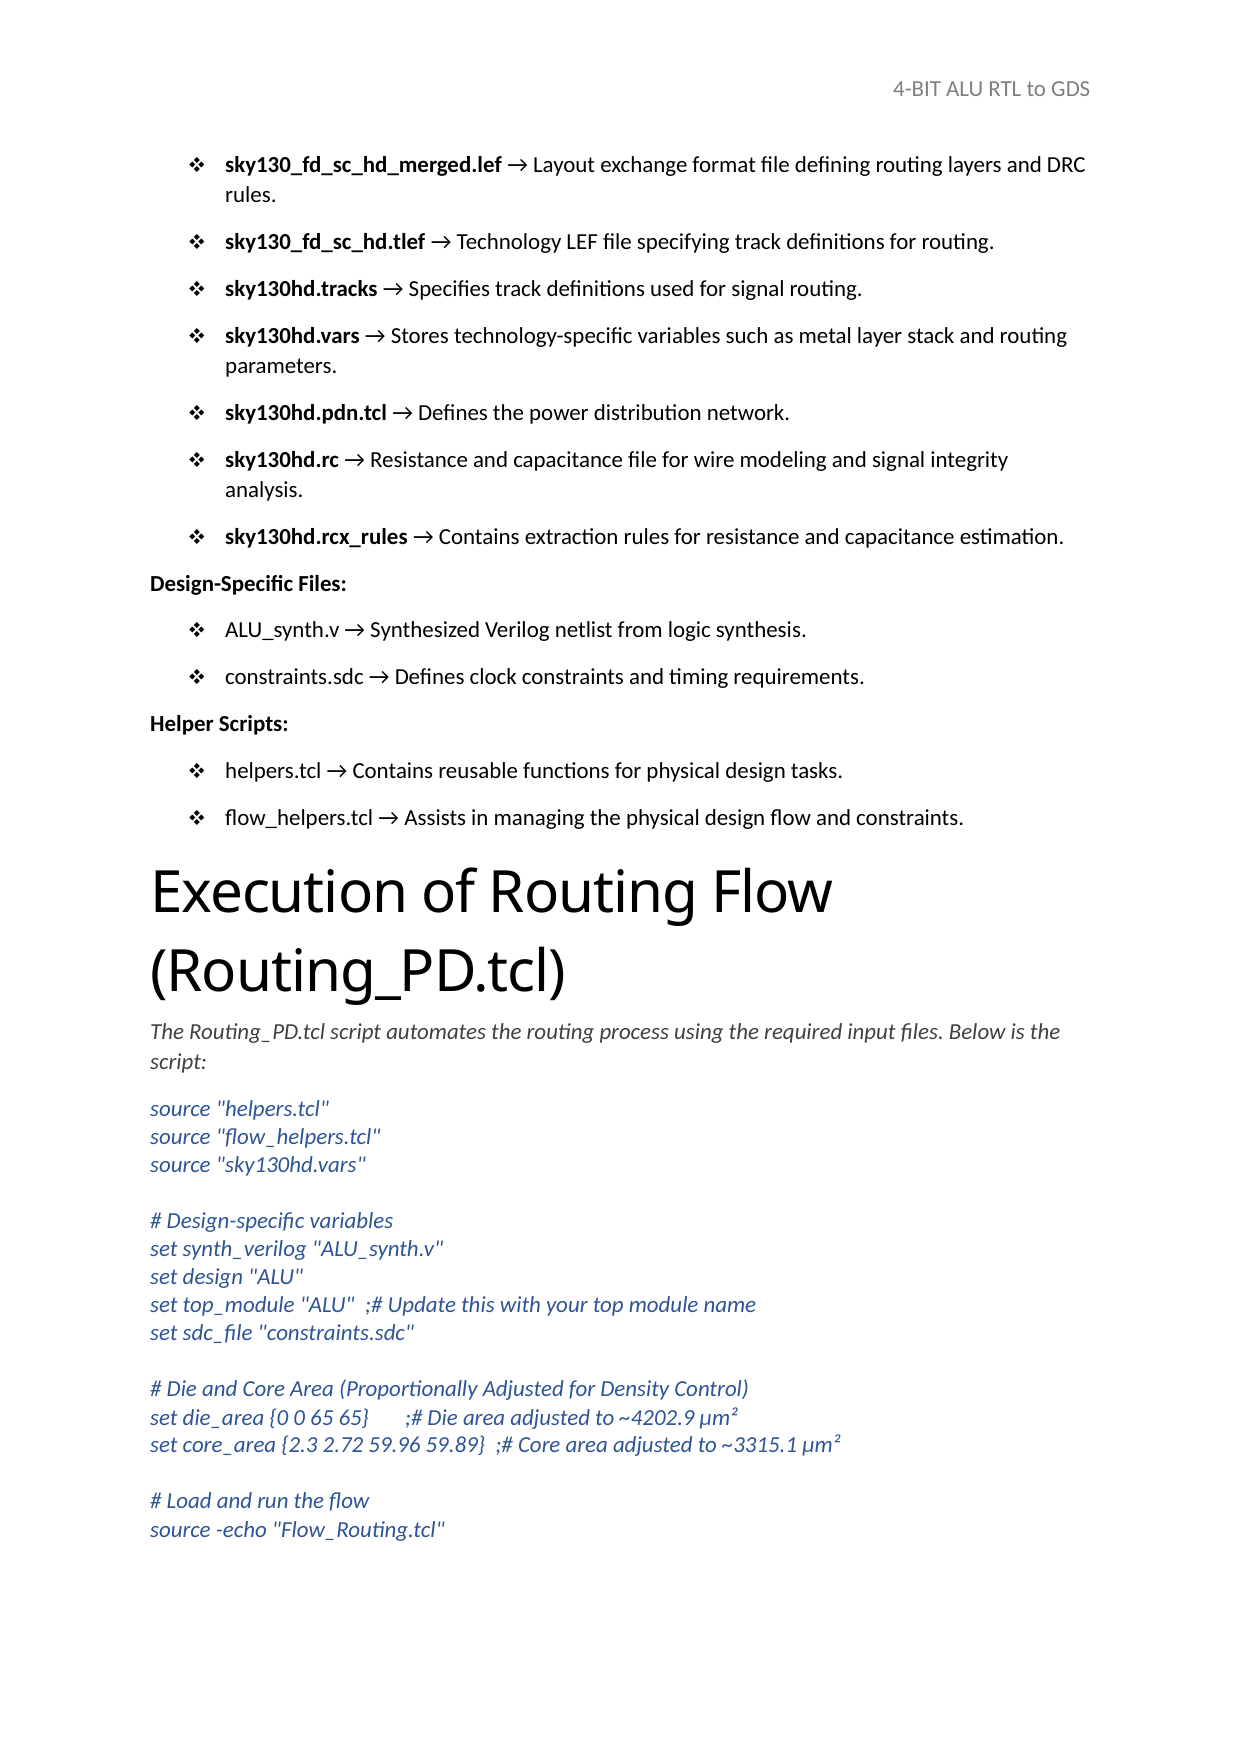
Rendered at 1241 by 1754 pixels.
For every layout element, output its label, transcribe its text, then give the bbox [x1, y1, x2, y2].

list helpers.tcl → Contains reusable functions for physical design tasks. [187, 756, 1090, 784]
title Execution of Routing Flow (Routing_PD.tcl) [150, 850, 1090, 1009]
text Helper Scripts: [150, 709, 1090, 737]
text # Die and Core Area (Proportionally Adjusted for Density Control) [150, 1374, 1090, 1403]
text source -echo "Flow_Routing.tcl" [150, 1515, 1090, 1543]
list sky130hd.vars → Stores technology-specific variables such as metal layer stack and routing parameters. [187, 321, 1090, 379]
list ALU_synth.v → Synthesized Verilog netlist from logic synthesis. [187, 616, 1090, 644]
text # Load and run the flow [150, 1487, 1090, 1515]
text set sdc_file "constraints.sdc" [150, 1318, 1090, 1347]
text The Routing_PD.tcl script automates the routing process using the required input files. Below is the script: [150, 1017, 1090, 1076]
list flow_helpers.tcl → Assists in managing the physical design flow and constraints. [187, 803, 1090, 831]
text set die_area {0 0 65 65} ;# Die area adjusted to ~4202.9 µm² [150, 1403, 1090, 1431]
text set design "ALU" [150, 1262, 1090, 1291]
text # Design-specific variables [150, 1206, 1090, 1234]
list sky130_fd_sc_hd_merged.lef → Layout exchange format file defining routing layers and DRC rules. [187, 150, 1090, 208]
list sky130_fd_sc_hd.tlef → Technology LEF file specifying track definitions for routing. [187, 227, 1090, 255]
list sky130hd.rc → Resistance and capacitance file for wire modeling and signal integrity analysis. [187, 445, 1090, 503]
list sky130hd.rcx_rules → Contains extraction rules for resistance and capacitance estimation. [187, 522, 1090, 550]
text source "flow_helpers.tcl" [150, 1122, 1090, 1150]
text set synth_verilog "ALU_synth.v" [150, 1234, 1090, 1262]
text set top_module "ALU" ;# Update this with your top module name [150, 1291, 1090, 1318]
text set core_area {2.3 2.72 59.96 59.89} ;# Core area adjusted to ~3315.1 µm² [150, 1431, 1090, 1459]
list constraints.sdc → Defines clock constraints and timing requirements. [187, 662, 1090, 691]
text Design-Specific Files: [150, 569, 1090, 597]
text source "sky130hd.vars" [150, 1150, 1090, 1178]
list sky130hd.pdn.tcl → Defines the power distribution network. [187, 398, 1090, 426]
list sky130hd.tracks → Specifies track definitions used for signal routing. [187, 274, 1090, 302]
text source "helpers.tcl" [150, 1094, 1090, 1122]
